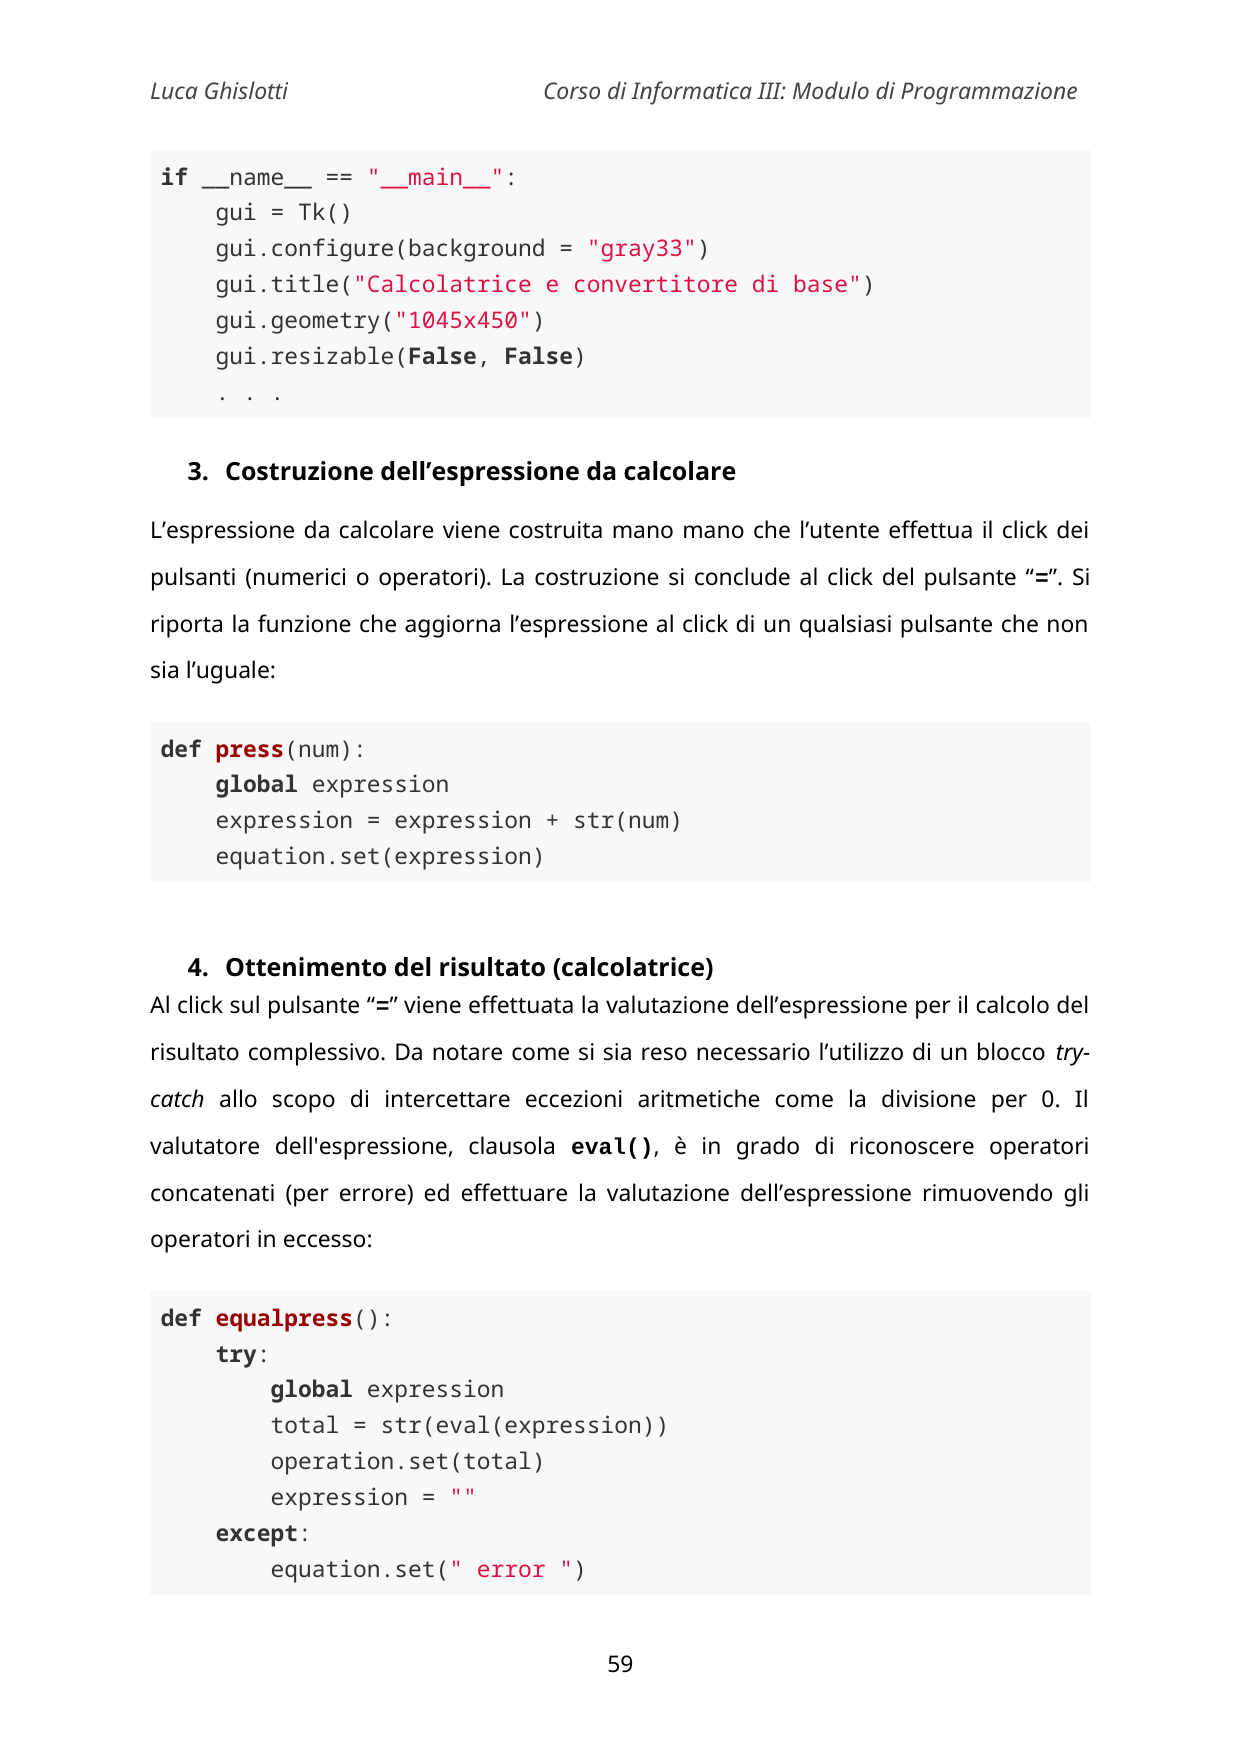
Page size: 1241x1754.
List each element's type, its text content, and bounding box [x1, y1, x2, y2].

text L’espressione da calcolare viene costruita mano mano che l’utente effettua il click dei pulsanti (numerici o operatori). La costruzione si conclude al click del pulsante “=”. Si riporta la funzione che aggiorna l’espressione al click di un qualsiasi pulsante che non sia l’uguale: [150, 514, 1090, 686]
text Al click sul pulsante “=” viene effettuata la valutazione dell’espressione per il calcolo del risultato complessivo. Da notare come si sia reso necessario l’utilizzo di un blocco try-catch allo scopo di intercettare eccezioni aritmetiche come la divisione per 0. Il valutatore dell'espressione, clausola eval(), è in grado di riconoscere operatori concatenati (per errore) ed effettuare la valutazione dell’espressione rimuovendo gli operatori in eccesso: [150, 989, 1090, 1255]
subtitle Costruzione dell’espressione da calcolare [187, 454, 1090, 488]
table_header def equalpress(): try: global expression total = str(eval(expression)) operation.set(total) expression = "" except: equation.set(" error ") [150, 1291, 1091, 1595]
subtitle Ottenimento del risultato (calcolatrice) [187, 950, 1090, 984]
table_header if __name__ == "__main__": gui = Tk() gui.configure(background = "gray33") gui.title("Calcolatrice e convertitore di base") gui.geometry("1045x450") gui.resizable(False, False) . . . [150, 150, 1091, 418]
table_header def press(num): global expression expression = expression + str(num) equation.set(expression) [150, 722, 1091, 882]
